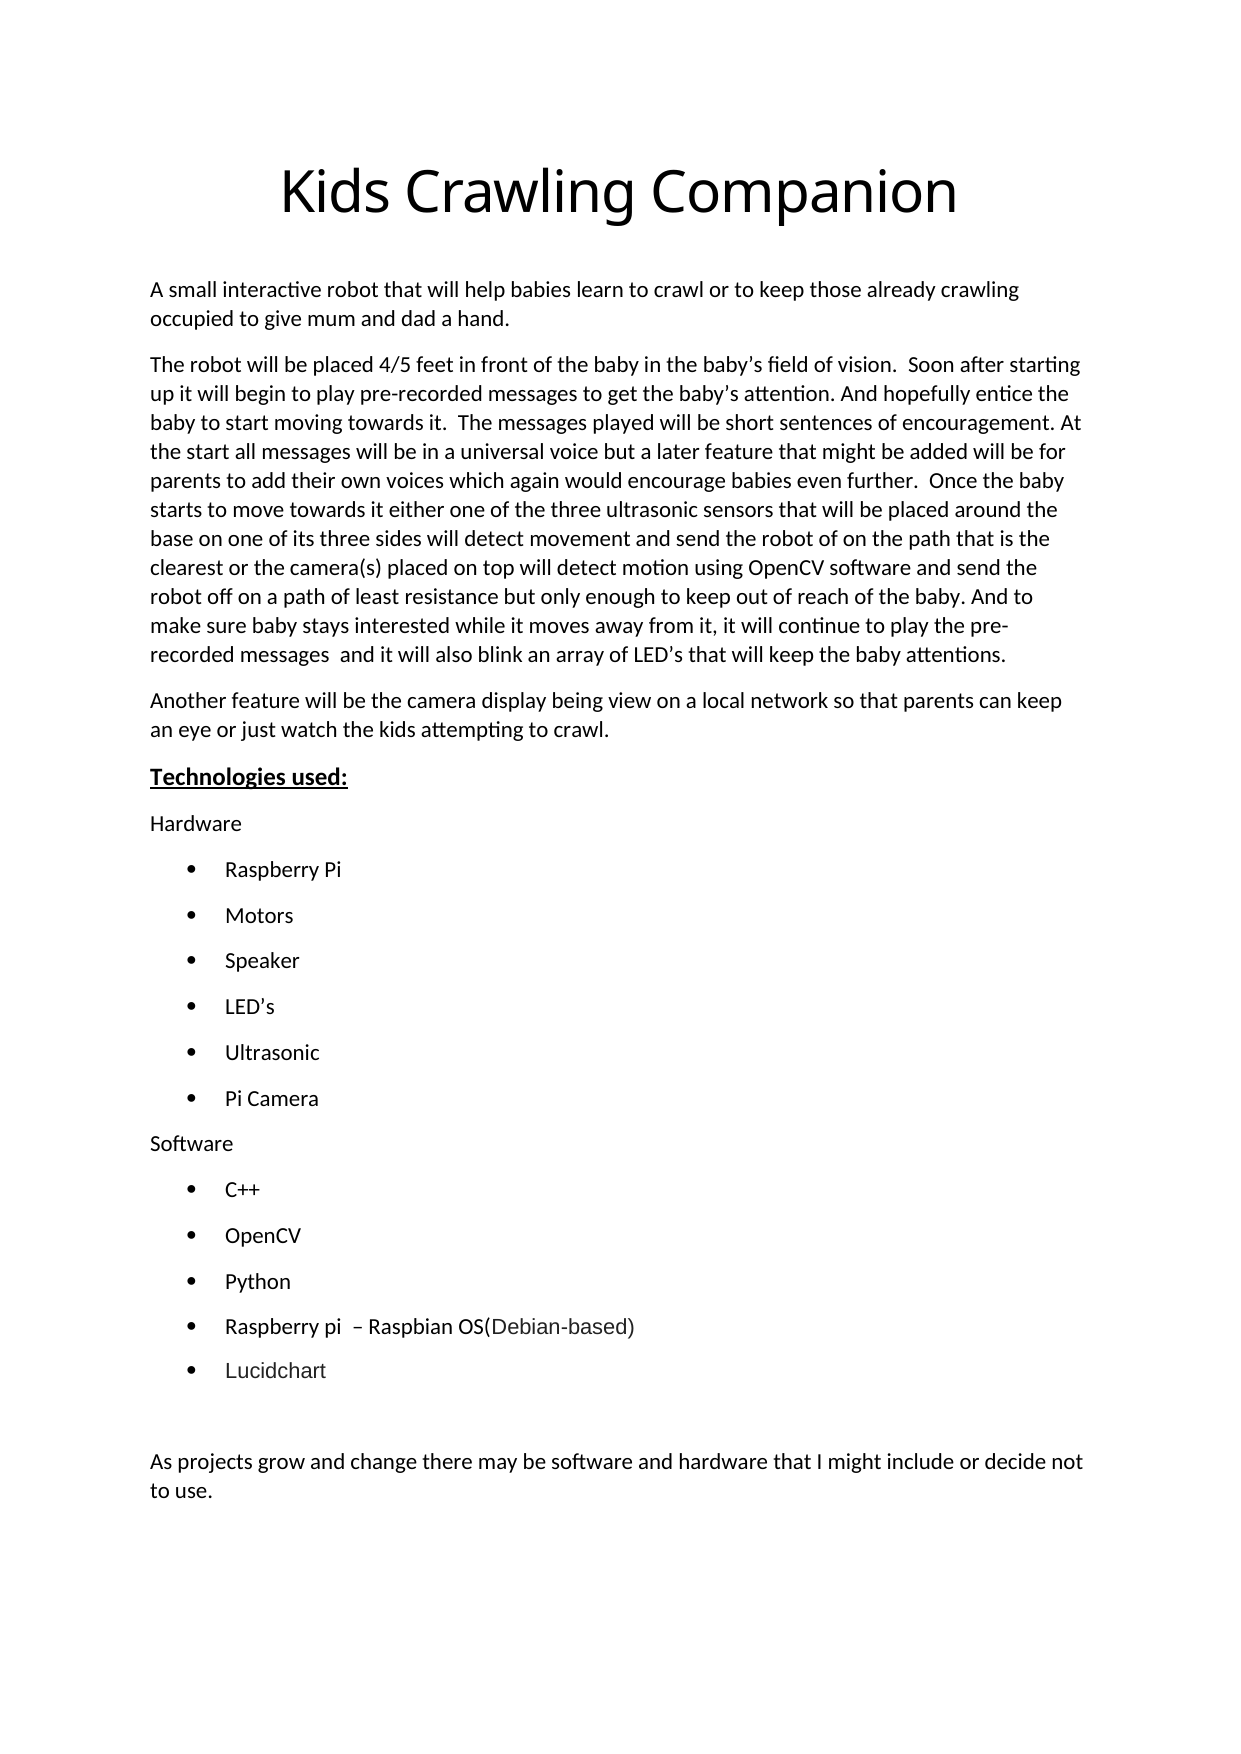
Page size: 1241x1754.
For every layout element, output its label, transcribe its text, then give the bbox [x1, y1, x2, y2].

list Pi Camera [187, 1084, 1090, 1112]
list Raspberry Pi [187, 855, 1090, 883]
list C++ [187, 1175, 1090, 1203]
text Hardware [150, 809, 1090, 837]
list Python [187, 1267, 1090, 1295]
text Software [150, 1129, 1090, 1158]
list Raspberry pi – Raspbian OS(Debian-based) [187, 1312, 1090, 1341]
list Ultrasonic [187, 1038, 1090, 1066]
list OpenCV [187, 1221, 1090, 1249]
text Another feature will be the camera display being view on a local network so that parents can keep an eye or just watch the kids attempting to crawl. [150, 686, 1090, 743]
text A small interactive robot that will help babies learn to crawl or to keep those already crawling occupied to give mum and dad a hand. [150, 275, 1090, 332]
text Technologies used: [150, 761, 1090, 792]
text As projects grow and change there may be software and hardware that I might include or decide not to use. [150, 1447, 1090, 1504]
text The robot will be placed 4/5 feet in front of the baby in the baby’s field of vision. Soon after starting up it will begin to play pre-recorded messages to get the baby’s attention. And hopefully entice the baby to start moving towards it. The messages played will be short sentences of encouragement. At the start all messages will be in a universal voice but a later feature that might be added will be for parents to add their own voices which again would encourage babies even further. Once the baby starts to move towards it either one of the three ultrasonic sensors that will be placed around the base on one of its three sides will detect movement and send the robot of on the path that is the clearest or the camera(s) placed on top will detect motion using OpenCV software and send the robot off on a path of least resistance but only enough to keep out of reach of the baby. And to make sure baby stays interested while it moves away from it, it will continue to play the pre-recorded messages and it will also blink an array of LED’s that will keep the baby attentions. [150, 350, 1090, 669]
list Lucidchart [187, 1358, 1090, 1384]
list Motors [187, 901, 1090, 929]
list LED’s [187, 992, 1090, 1020]
title Kids Crawling Companion [150, 150, 1090, 229]
list Speaker [187, 947, 1090, 975]
